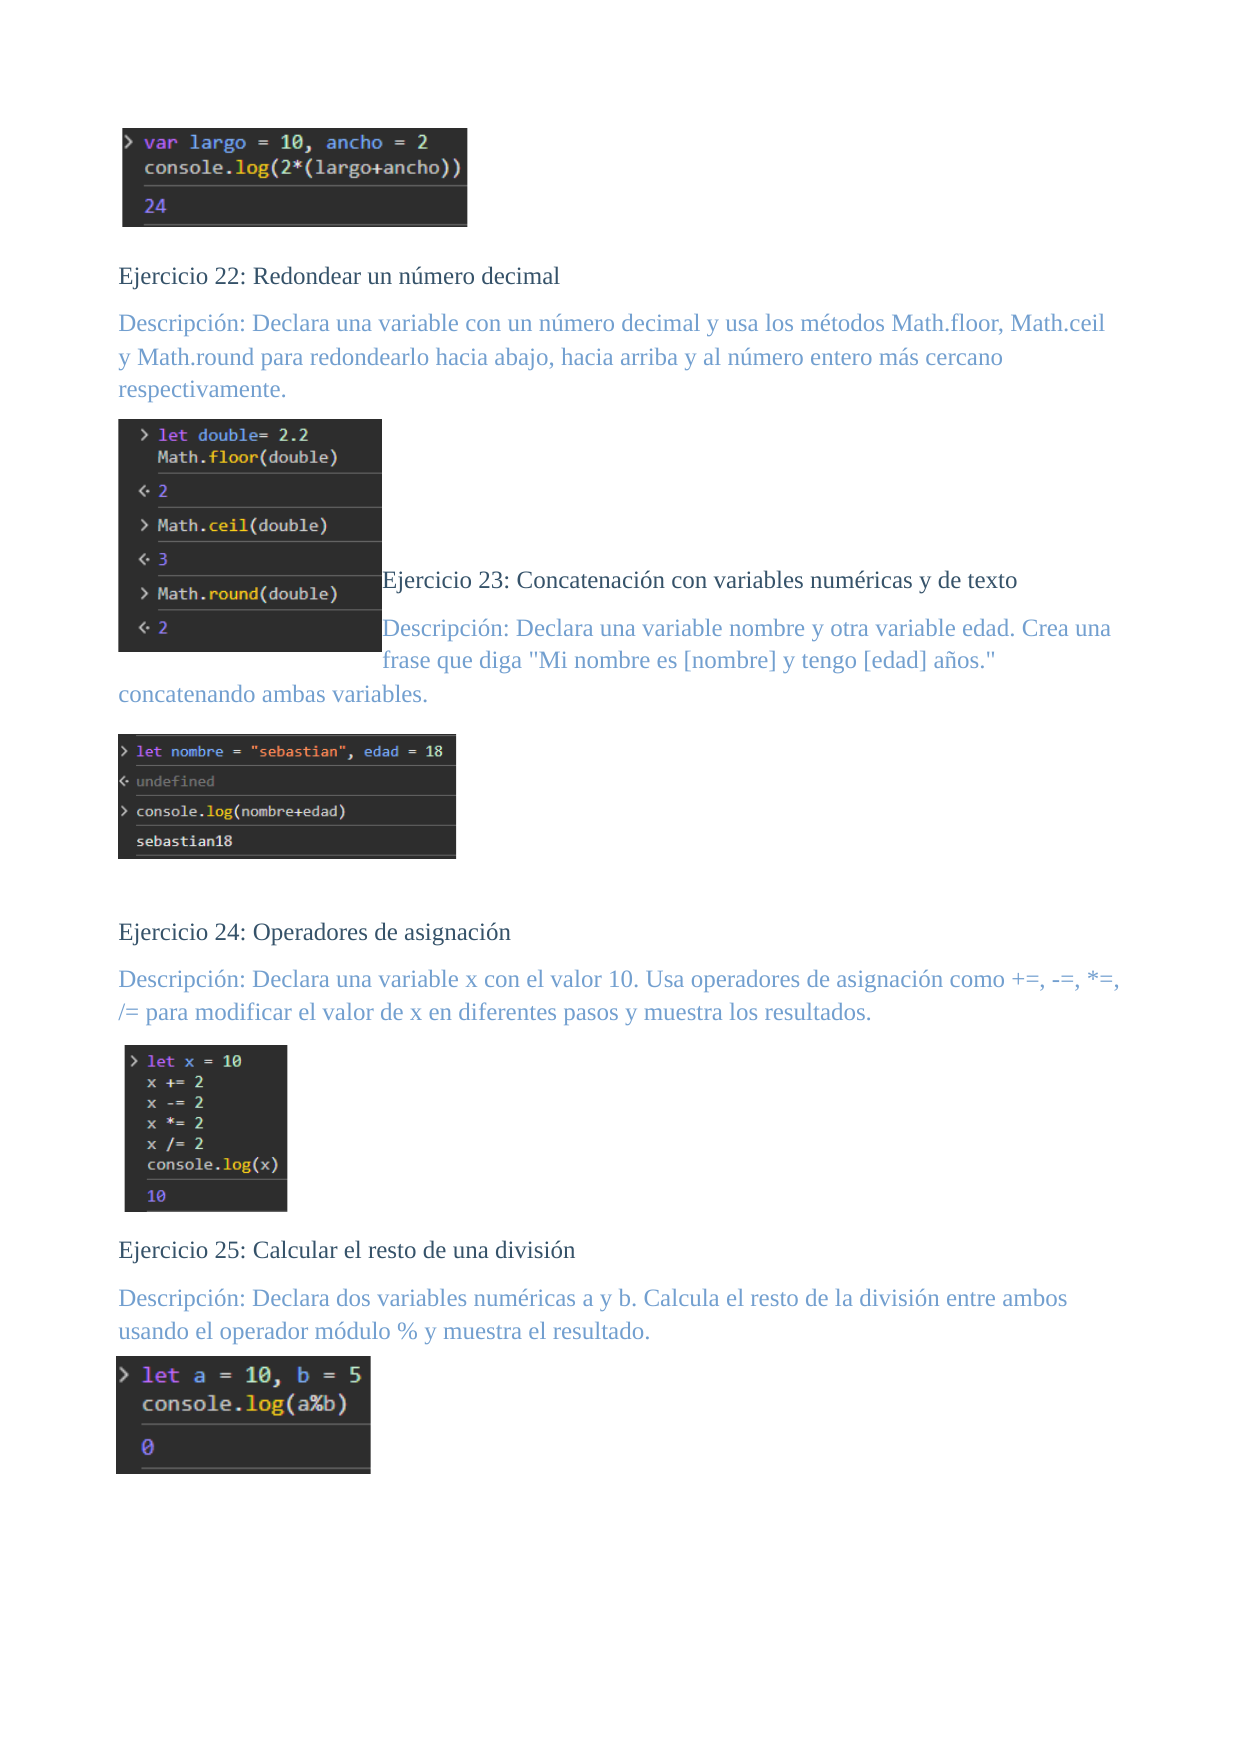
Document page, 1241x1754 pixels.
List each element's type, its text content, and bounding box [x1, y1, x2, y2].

picture [118, 419, 382, 652]
text Ejercicio 24: Operadores de asignación [118, 917, 1122, 945]
text Descripción: Declara una variable x con el valor 10. Usa operadores de asignación como +=, -=, *=, /= para modificar el valor de x en diferentes pasos y muestra los resultados. [118, 964, 1122, 1026]
text Descripción: Declara una variable nombre y otra variable edad. Crea una frase que diga "Mi nombre es [nombre] y tengo [edad] años." concatenando ambas variables. [118, 613, 1122, 707]
text Ejercicio 25: Calcular el resto de una división [118, 1235, 1122, 1264]
text Ejercicio 22: Redondear un número decimal [118, 261, 1122, 290]
text Ejercicio 23: Concatenación con variables numéricas y de texto [382, 565, 1122, 594]
picture [124, 1045, 288, 1212]
picture [122, 128, 468, 227]
picture [116, 1356, 371, 1474]
picture [118, 734, 457, 859]
text Descripción: Declara una variable con un número decimal y usa los métodos Math.floor, Math.ceil y Math.round para redondearlo hacia abajo, hacia arriba y al número entero más cercano respectivamente. [118, 308, 1122, 403]
text Descripción: Declara dos variables numéricas a y b. Calcula el resto de la división entre ambos usando el operador módulo % y muestra el resultado. [118, 1283, 1122, 1345]
